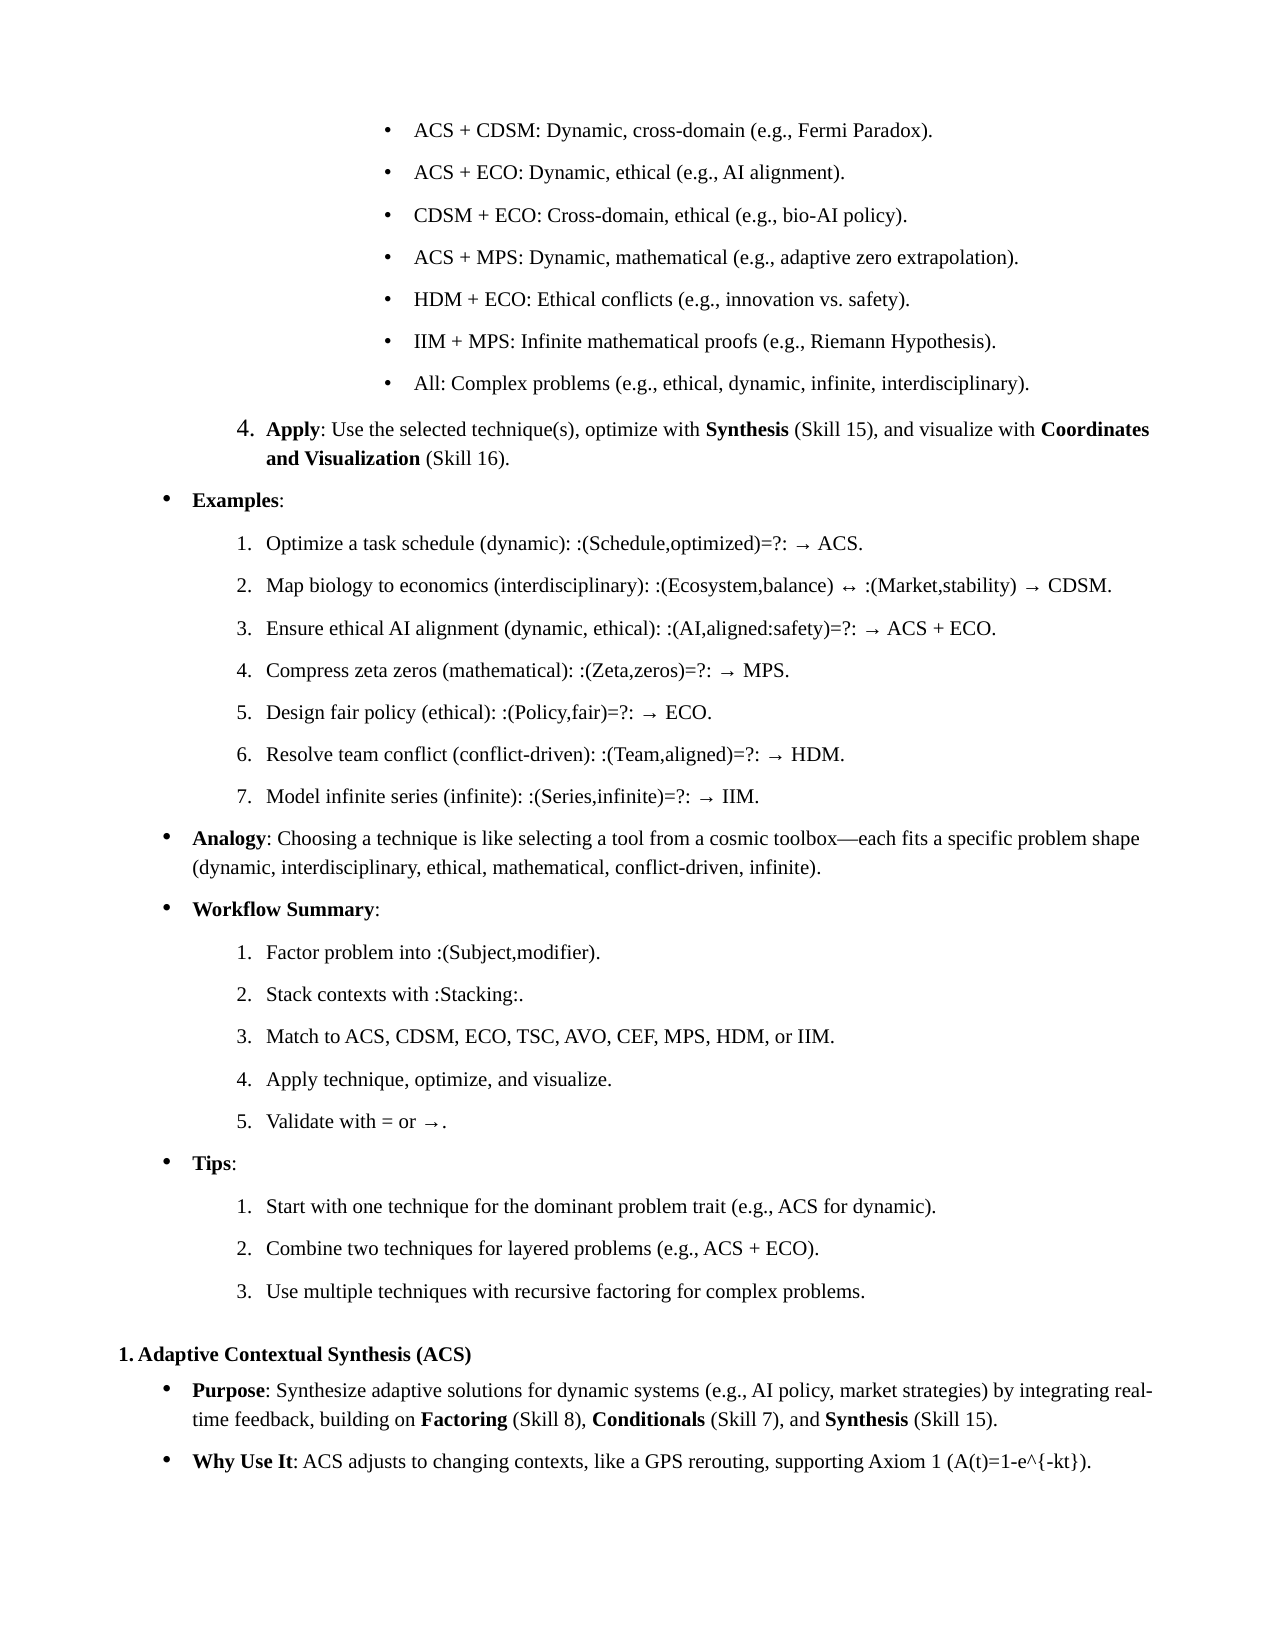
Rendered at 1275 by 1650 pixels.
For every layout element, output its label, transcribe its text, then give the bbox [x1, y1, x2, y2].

list Start with one technique for the dominant problem trait (e.g., ACS for dynamic). [236, 1194, 1157, 1218]
list Workflow Summary: [162, 897, 1157, 922]
list All: Complex problems (e.g., ethical, dynamic, infinite, interdisciplinary). [384, 371, 1157, 395]
list Ensure ethical AI alignment (dynamic, ethical): :(AI,aligned:safety)=?: → ACS + ECO. [236, 615, 1157, 639]
list IIM + MPS: Infinite mathematical proofs (e.g., Riemann Hypothesis). [384, 329, 1157, 353]
list Use multiple techniques with recursive factoring for complex problems. [236, 1278, 1157, 1303]
list Design fair policy (ethical): :(Policy,fair)=?: → ECO. [236, 700, 1157, 724]
list Match to ACS, CDSM, ECO, TSC, AVO, CEF, MPS, HDM, or IIM. [236, 1024, 1157, 1048]
list ACS + ECO: Dynamic, ethical (e.g., AI alignment). [384, 160, 1157, 184]
list HDM + ECO: Ethical conflicts (e.g., innovation vs. safety). [384, 287, 1157, 311]
list Tips: [162, 1151, 1157, 1176]
list Validate with = or →. [236, 1109, 1157, 1133]
list Compress zeta zeros (mathematical): :(Zeta,zeros)=?: → MPS. [236, 658, 1157, 682]
list Factor problem into :(Subject,modifier). [236, 940, 1157, 964]
list Analogy: Choosing a technique is like selecting a tool from a cosmic toolbox—each fits a specific problem shape (dynamic, interdisciplinary, ethical, mathematical, conflict-driven, infinite). [162, 826, 1157, 879]
subtitle 1. Adaptive Contextual Synthesis (ACS) [118, 1342, 1157, 1366]
list Examples: [162, 488, 1157, 513]
list Combine two techniques for layered problems (e.g., ACS + ECO). [236, 1236, 1157, 1260]
list Map biology to economics (interdisciplinary): :(Ecosystem,balance) ↔ :(Market,stability) → CDSM. [236, 573, 1157, 597]
list CDSM + ECO: Cross-domain, ethical (e.g., bio-AI policy). [384, 202, 1157, 227]
list ACS + MPS: Dynamic, mathematical (e.g., adaptive zero extrapolation). [384, 245, 1157, 269]
list ACS + CDSM: Dynamic, cross-domain (e.g., Fermi Paradox). [384, 118, 1157, 142]
list Why Use It: ACS adjusts to changing contexts, like a GPS rerouting, supporting Axiom 1 (A(t)=1-e^{-kt}). [162, 1449, 1157, 1474]
list Purpose: Synthesize adaptive solutions for dynamic systems (e.g., AI policy, market strategies) by integrating real-time feedback, building on Factoring (Skill 8), Conditionals (Skill 7), and Synthesis (Skill 15). [162, 1378, 1157, 1431]
list Model infinite series (infinite): :(Series,infinite)=?: → IIM. [236, 784, 1157, 808]
list Optimize a task schedule (dynamic): :(Schedule,optimized)=?: → ACS. [236, 531, 1157, 555]
list Apply technique, optimize, and visualize. [236, 1067, 1157, 1091]
list Apply: Use the selected technique(s), optimize with Synthesis (Skill 15), and visualize with Coordinates and Visualization (Skill 16). [236, 413, 1157, 470]
list Resolve team conflict (conflict-driven): :(Team,aligned)=?: → HDM. [236, 742, 1157, 766]
list Stack contexts with :Stacking:. [236, 982, 1157, 1006]
